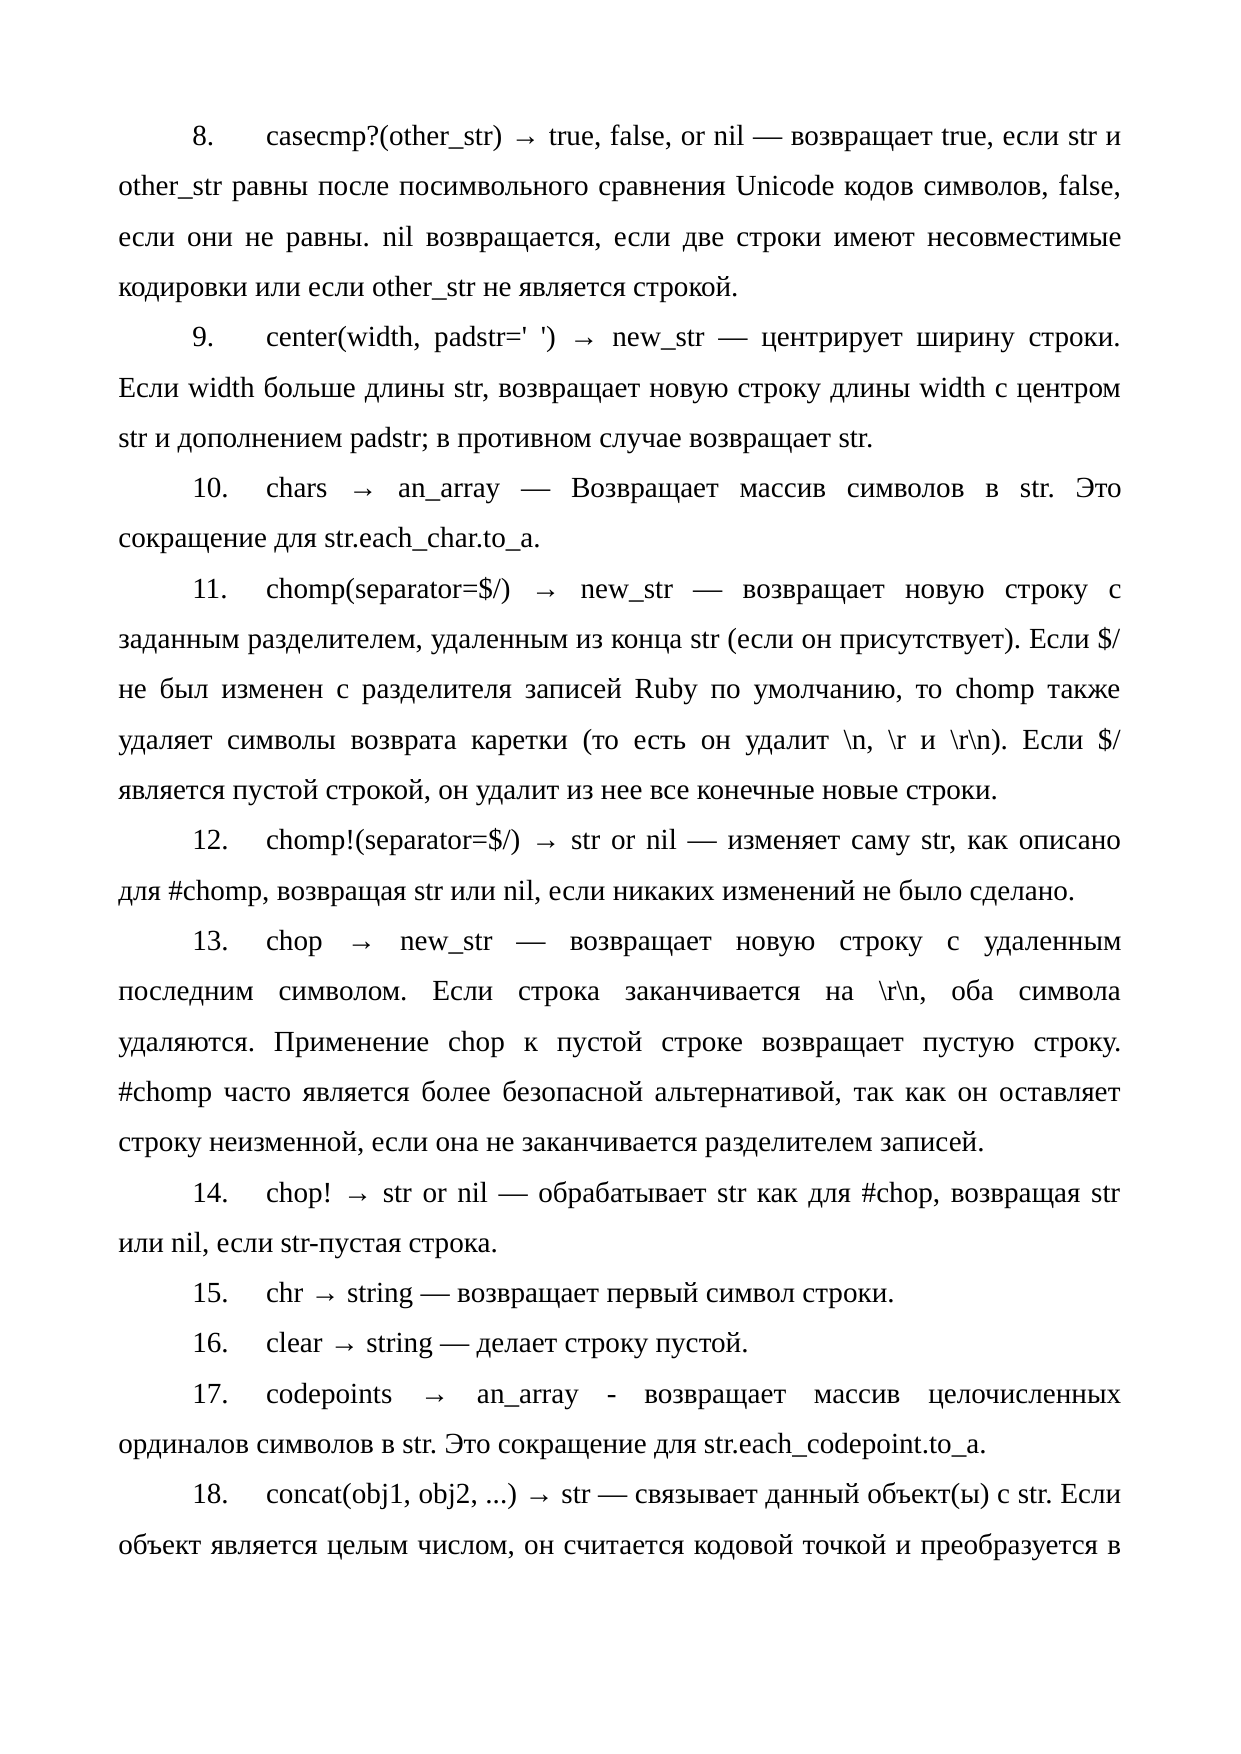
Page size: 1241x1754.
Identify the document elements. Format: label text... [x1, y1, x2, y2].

list chomp!(separator=$/) → str or nil — изменяет саму str, как описано для #chomp, возвращая str или nil, если никаких изменений не было сделано. [118, 822, 1122, 906]
list center(width, padstr=' ') → new_str — центрирует ширину строки. Если width больше длины str, возвращает новую строку длины width с центром str и дополнением padstr; в противном случае возвращает str. [118, 319, 1122, 453]
list chars → an_array — Возвращает массив символов в str. Это сокращение для str.each_char.to_a. [118, 470, 1122, 554]
list codepoints → an_array - возвращает массив целочисленных ординалов символов в str. Это сокращение для str.each_codepoint.to_a. [118, 1376, 1122, 1460]
list concat(obj1, obj2, ...) → str — связывает данный объект(ы) с str. Если объект является целым числом, он считается кодовой точкой и преобразуется в [118, 1477, 1122, 1560]
list casecmp?(other_str) → true, false, or nil — возвращает true, если str и other_str равны после посимвольного сравнения Unicode кодов символов, false, если они не равны. nil возвращается, если две строки имеют несовместимые кодировки или если other_str не является строкой. [118, 118, 1122, 303]
list chr → string — возвращает первый символ строки. [118, 1275, 1122, 1309]
list chop! → str or nil — обрабатывает str как для #chop, возвращая str или nil, если str-пустая строка. [118, 1175, 1122, 1258]
list clear → string — делает строку пустой. [118, 1326, 1122, 1359]
list chop → new_str — возвращает новую строку с удаленным последним символом. Если строка заканчивается на \r\n, оба символа удаляются. Применение chop к пустой строке возвращает пустую строку. #chomp часто является более безопасной альтернативой, так как он оставляет строку неизменной, если она не заканчивается разделителем записей. [118, 923, 1122, 1158]
list chomp(separator=$/) → new_str — возвращает новую строку с заданным разделителем, удаленным из конца str (если он присутствует). Если $/ не был изменен с разделителя записей Ruby по умолчанию, то chomp также удаляет символы возврата каретки (то есть он удалит \n, \r и \r\n). Если $/ является пустой строкой, он удалит из нее все конечные новые строки. [118, 571, 1122, 806]
